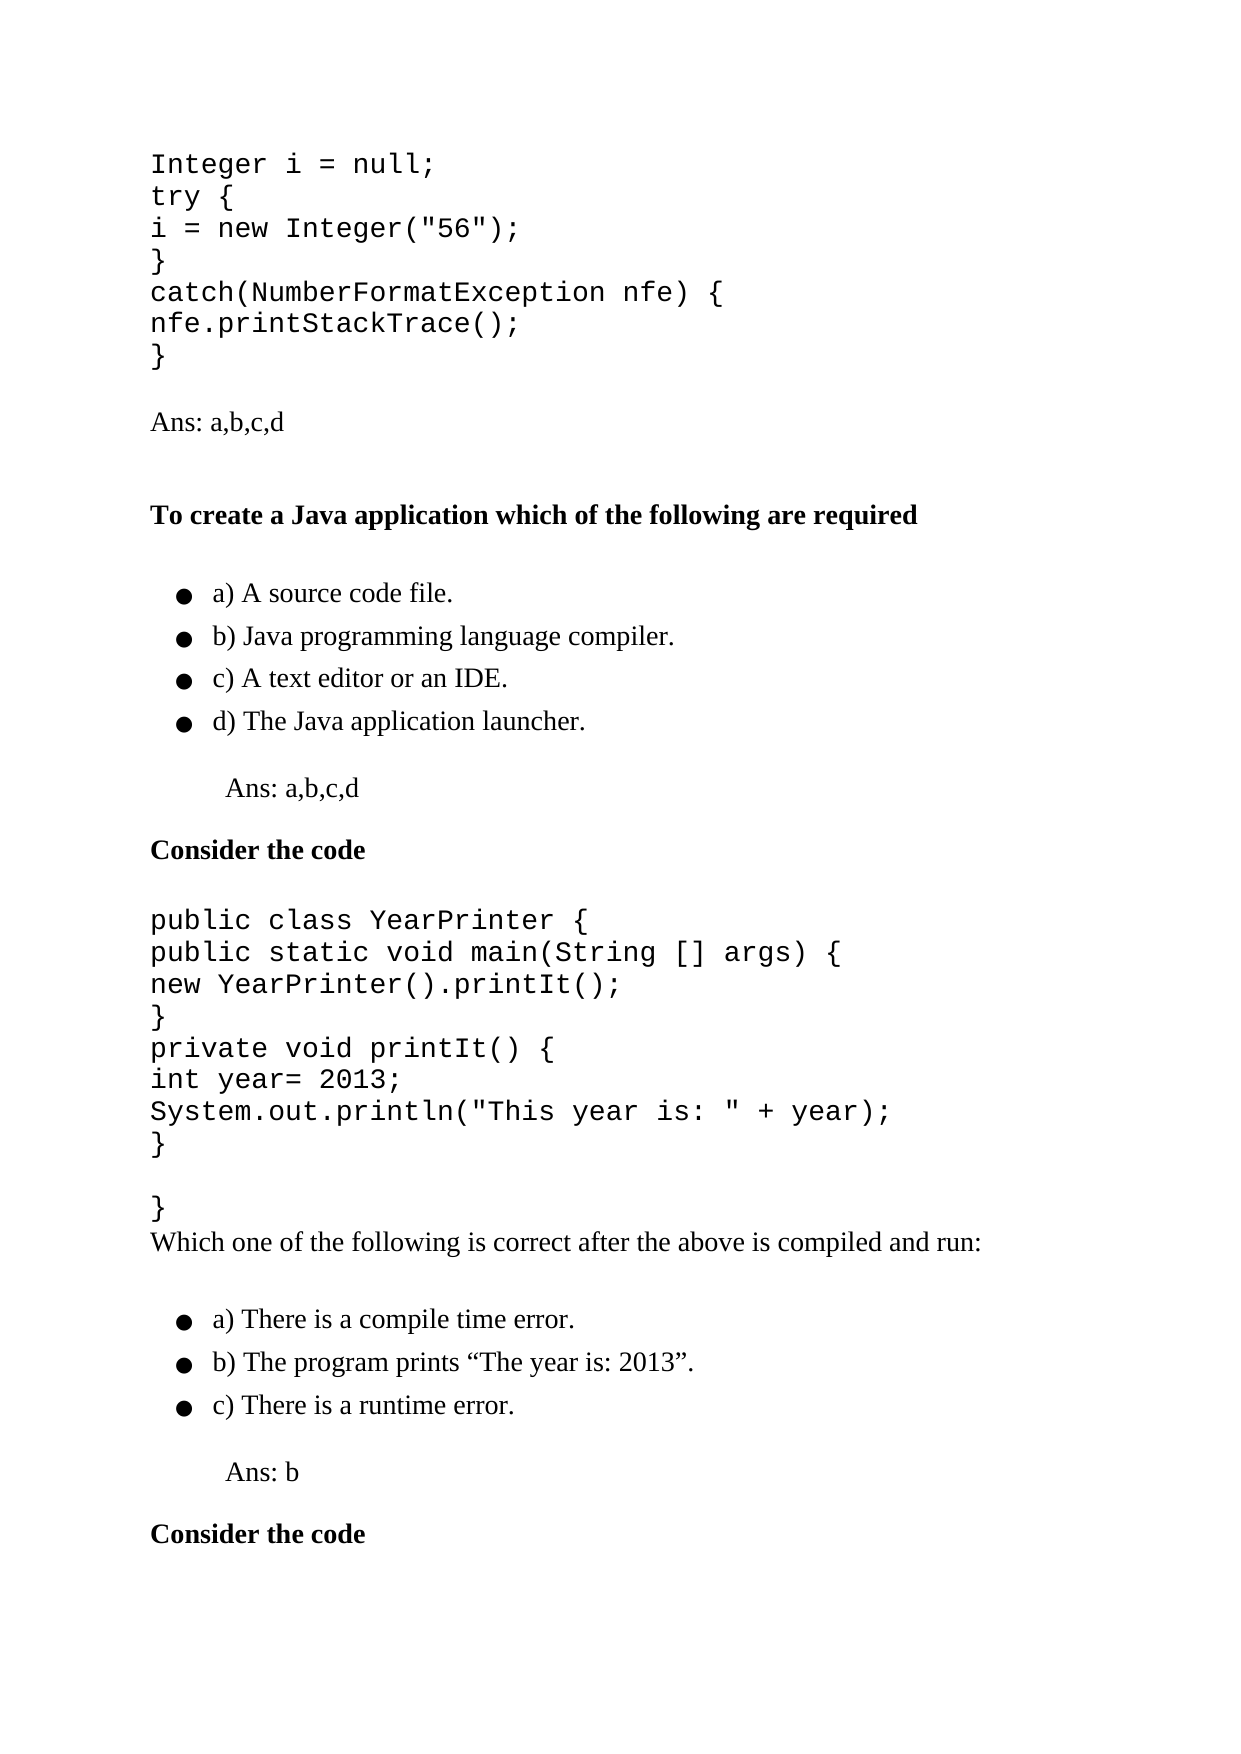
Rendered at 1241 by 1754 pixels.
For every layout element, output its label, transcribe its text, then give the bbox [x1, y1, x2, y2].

list a) A source code file. [175, 571, 1090, 614]
text nfe.printStackTrace(); [150, 309, 1090, 341]
list Ans: a,b,c,d [187, 771, 1090, 804]
text } [150, 341, 1090, 373]
text } [150, 1129, 1090, 1161]
list b) The program prints “The year is: 2013”. [175, 1341, 1090, 1383]
list Ans: b [187, 1455, 1090, 1487]
text To create a Java application which of the following are required [150, 498, 1090, 531]
list d) The Java application launcher. [175, 699, 1090, 742]
text try { [150, 182, 1090, 214]
text } [150, 246, 1090, 277]
text public class YearPrinter { [150, 906, 1090, 938]
list a) There is a compile time error. [175, 1298, 1090, 1341]
text i = new Integer("56"); [150, 214, 1090, 246]
text catch(NumberFormatException nfe) { [150, 277, 1090, 309]
text System.out.println("This year is: " + year); [150, 1097, 1090, 1129]
list c) A text editor or an IDE. [175, 657, 1090, 699]
list b) Java programming language compiler. [175, 614, 1090, 657]
text private void printIt() { [150, 1033, 1090, 1065]
text } [150, 1002, 1090, 1033]
text Integer i = null; [150, 150, 1090, 182]
text Ans: a,b,c,d [150, 405, 1090, 437]
text Which one of the following is correct after the above is compiled and run: [150, 1225, 1090, 1257]
text Consider the code [150, 1517, 1090, 1549]
text new YearPrinter().printIt(); [150, 970, 1090, 1002]
text Consider the code [150, 833, 1090, 865]
text } [150, 1193, 1090, 1225]
text int year= 2013; [150, 1065, 1090, 1097]
text public static void main(String [] args) { [150, 938, 1090, 970]
list c) There is a runtime error. [175, 1383, 1090, 1426]
